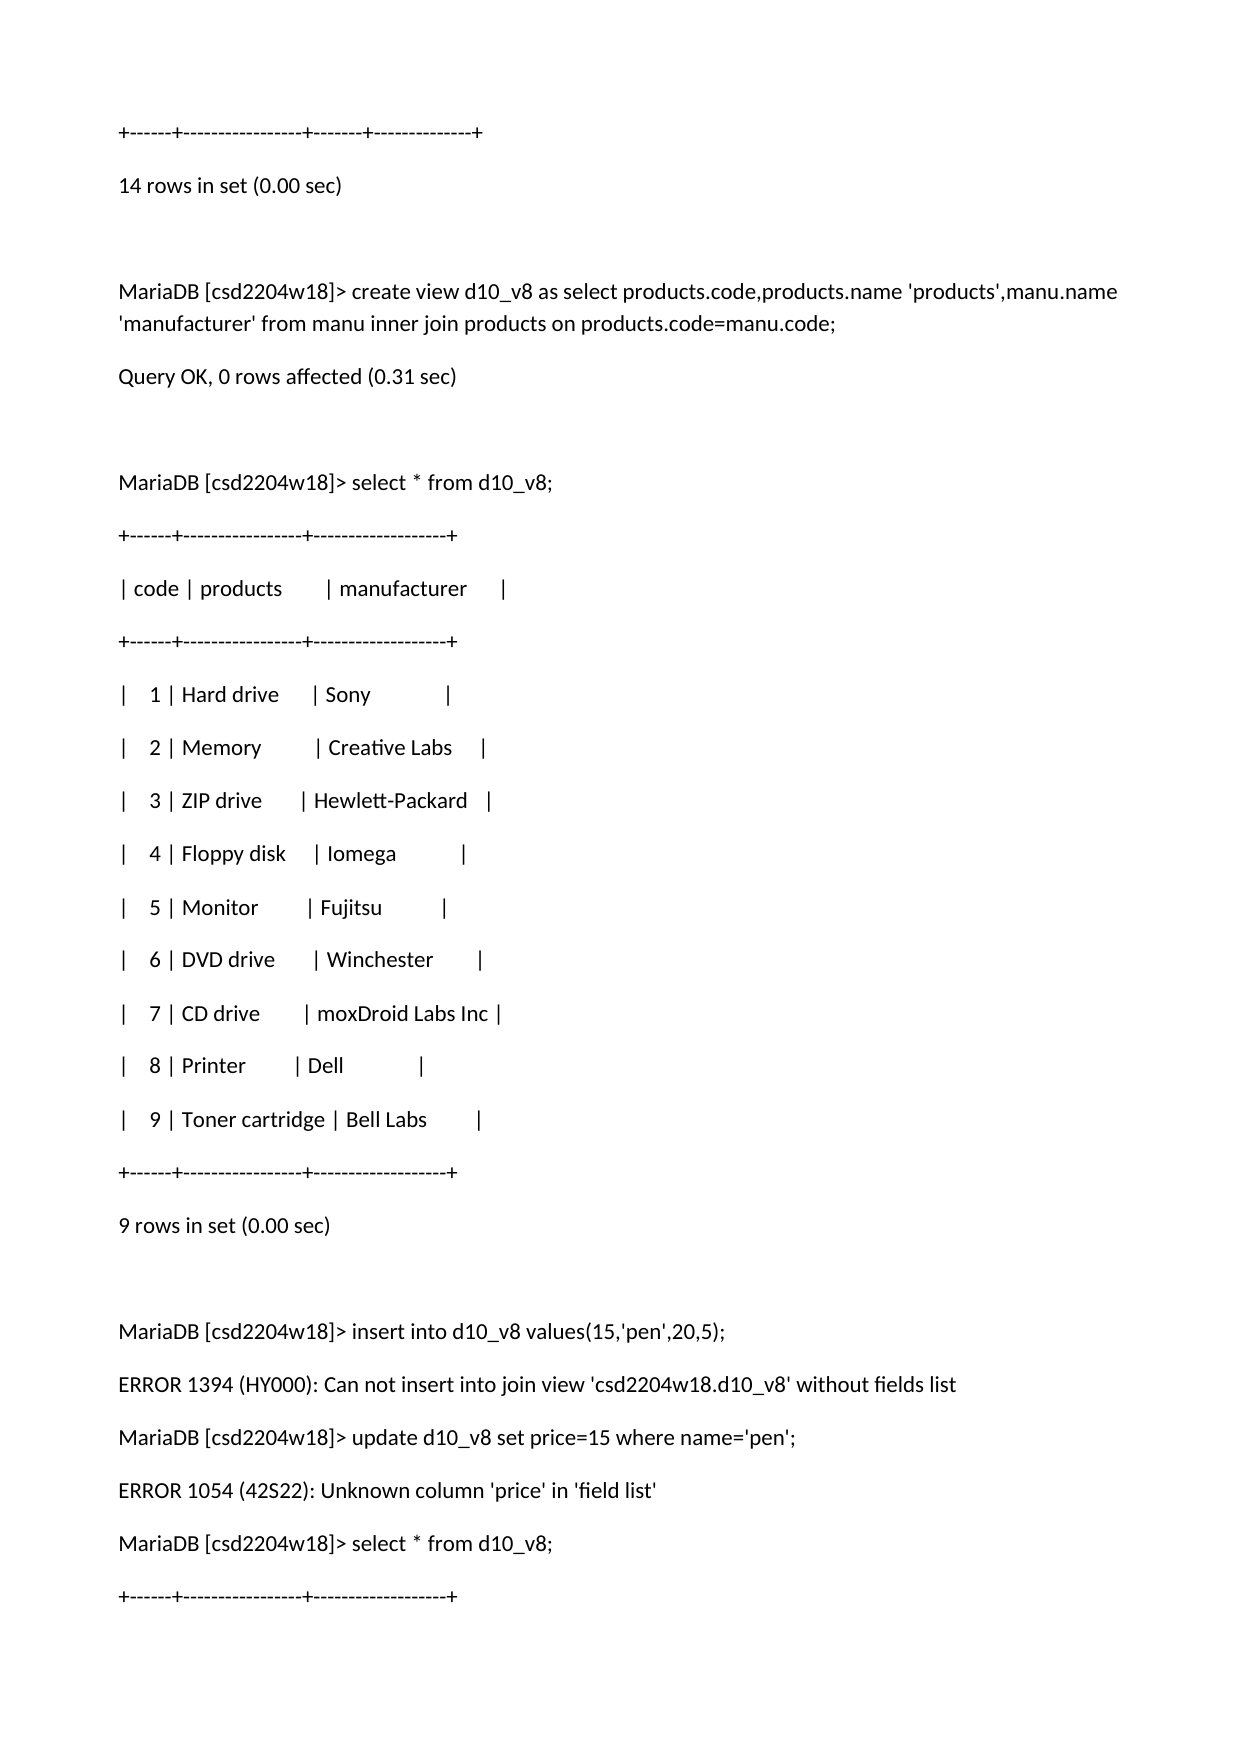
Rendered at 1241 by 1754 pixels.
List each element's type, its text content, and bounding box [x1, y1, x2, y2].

text | 8 | Printer | Dell | [118, 1052, 1122, 1080]
text | 5 | Monitor | Fujitsu | [118, 893, 1122, 921]
text MariaDB [csd2204w18]> select * from d10_v8; [118, 1529, 1122, 1557]
text +------+-----------------+-------------------+ [118, 1582, 1122, 1610]
text | 1 | Hard drive | Sony | [118, 681, 1122, 708]
text +------+-----------------+-------------------+ [118, 627, 1122, 656]
text ERROR 1394 (HY000): Can not insert into join view 'csd2204w18.d10_v8' without fields list [118, 1370, 1122, 1398]
text MariaDB [csd2204w18]> create view d10_v8 as select products.code,products.name 'products',manu.name 'manufacturer' from manu inner join products on products.code=manu.code; [118, 277, 1122, 337]
text MariaDB [csd2204w18]> select * from d10_v8; [118, 468, 1122, 496]
text | 4 | Floppy disk | Iomega | [118, 839, 1122, 868]
text | 3 | ZIP drive | Hewlett-Packard | [118, 787, 1122, 814]
text ERROR 1054 (42S22): Unknown column 'price' in 'field list' [118, 1476, 1122, 1504]
text +------+-----------------+-------+--------------+ [118, 118, 1122, 146]
text Query OK, 0 rows affected (0.31 sec) [118, 362, 1122, 390]
text | 7 | CD drive | moxDroid Labs Inc | [118, 999, 1122, 1027]
text 14 rows in set (0.00 sec) [118, 171, 1122, 199]
text MariaDB [csd2204w18]> update d10_v8 set price=15 where name='pen'; [118, 1423, 1122, 1451]
text +------+-----------------+-------------------+ [118, 1158, 1122, 1186]
text | 9 | Toner cartridge | Bell Labs | [118, 1105, 1122, 1133]
text | code | products | manufacturer | [118, 574, 1122, 602]
text | 6 | DVD drive | Winchester | [118, 946, 1122, 974]
text +------+-----------------+-------------------+ [118, 521, 1122, 549]
text 9 rows in set (0.00 sec) [118, 1211, 1122, 1239]
text | 2 | Memory | Creative Labs | [118, 733, 1122, 762]
text MariaDB [csd2204w18]> insert into d10_v8 values(15,'pen',20,5); [118, 1317, 1122, 1345]
